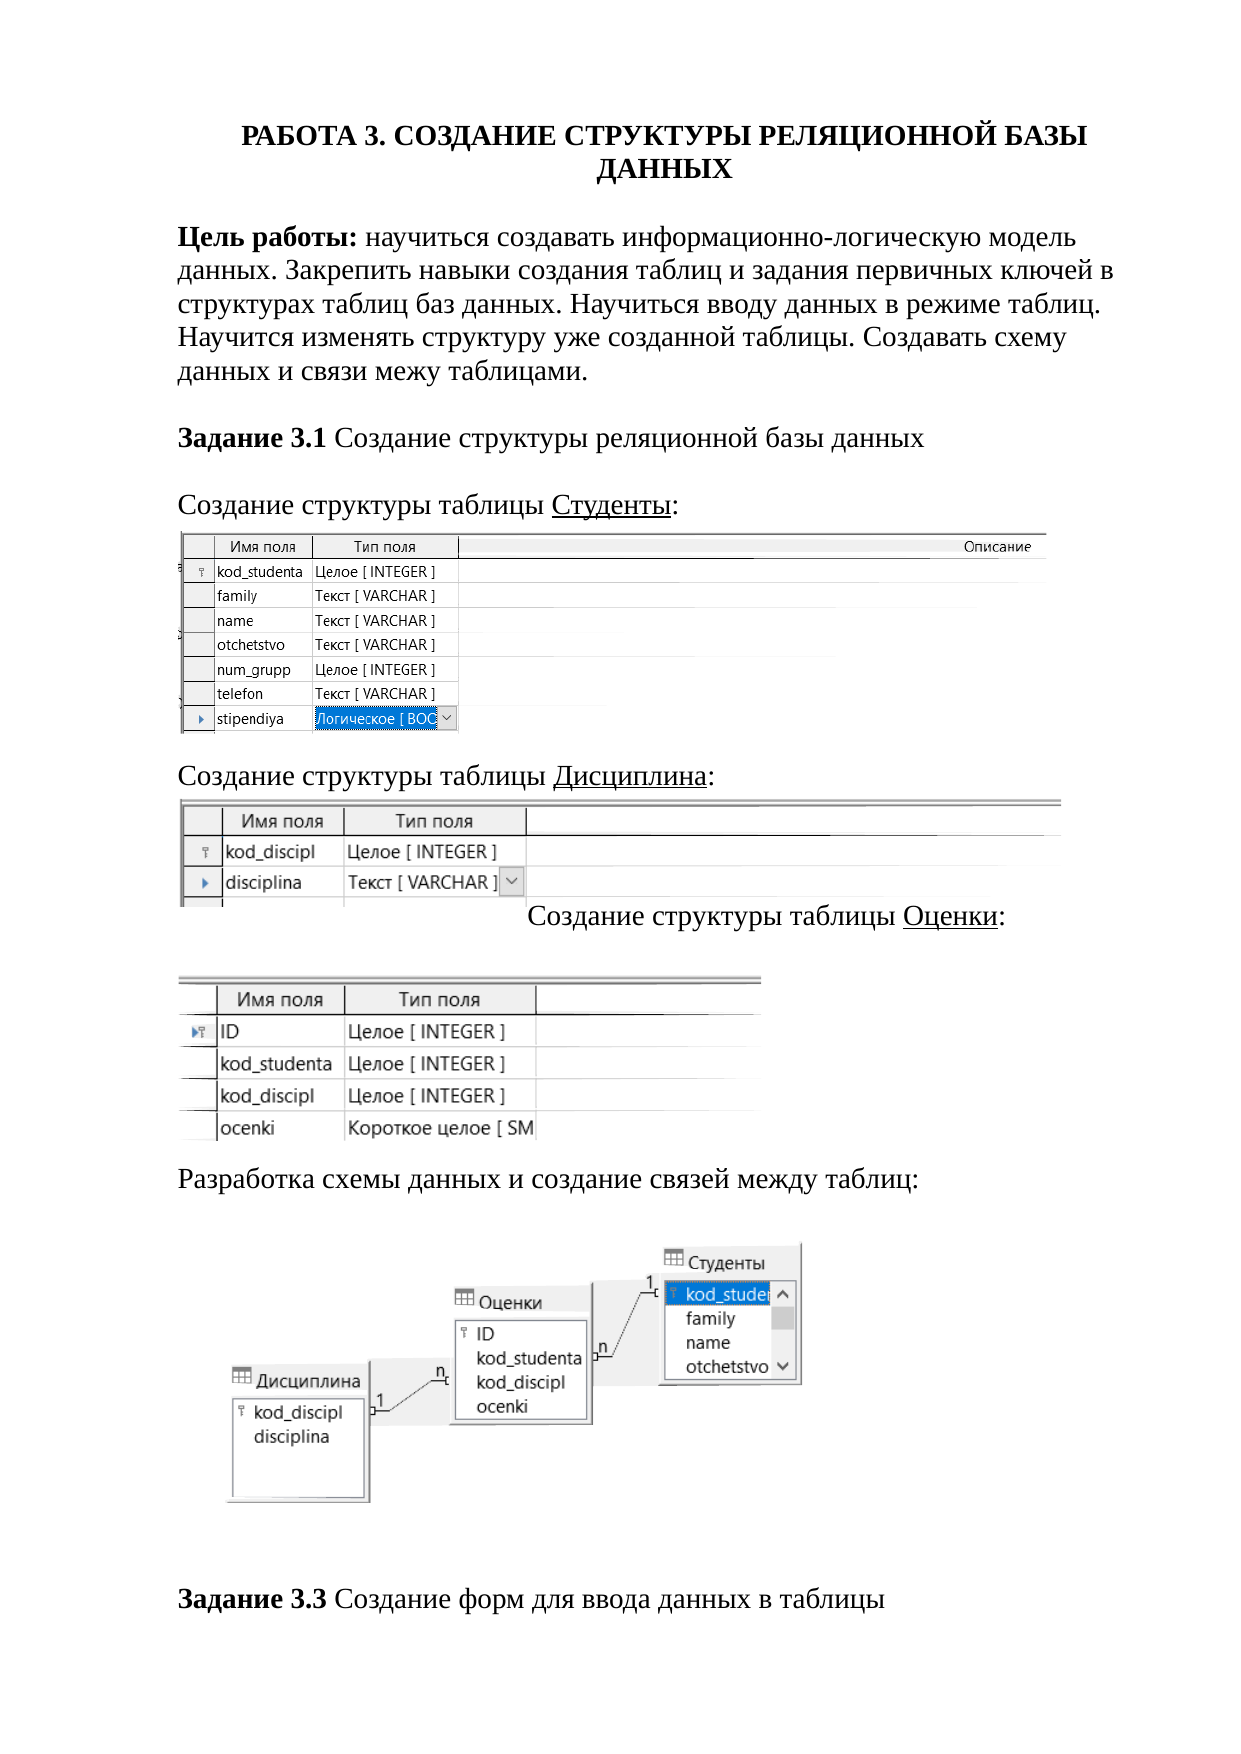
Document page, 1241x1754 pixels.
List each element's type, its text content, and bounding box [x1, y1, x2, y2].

text Создание структуры таблицы Оценки: [177, 863, 1152, 932]
text РАБОТА 3. СОЗДАНИЕ СТРУКТУРЫ РЕЛЯЦИОННОЙ БАЗЫ ДАННЫХ [177, 118, 1152, 185]
text Цель работы: научиться создавать информационно-логическую модель данных. Закрепить навыки создания таблиц и задания первичных ключей в структурах таблиц баз данных. Научиться вводу данных в режиме таблиц. Научится изменять структуру уже созданной таблицы. Создавать схему данных и связи межу таблицами. [177, 219, 1152, 386]
text Создание структуры таблицы Дисциплина: [177, 521, 1152, 791]
text Создание структуры таблицы Студенты: [177, 487, 1152, 521]
text Задание 3.3 Создание форм для ввода данных в таблицы [177, 1581, 1152, 1614]
text Задание 3.1 Создание структуры реляционной базы данных [177, 420, 1152, 453]
text Разработка схемы данных и создание связей между таблиц: [177, 1161, 1152, 1194]
